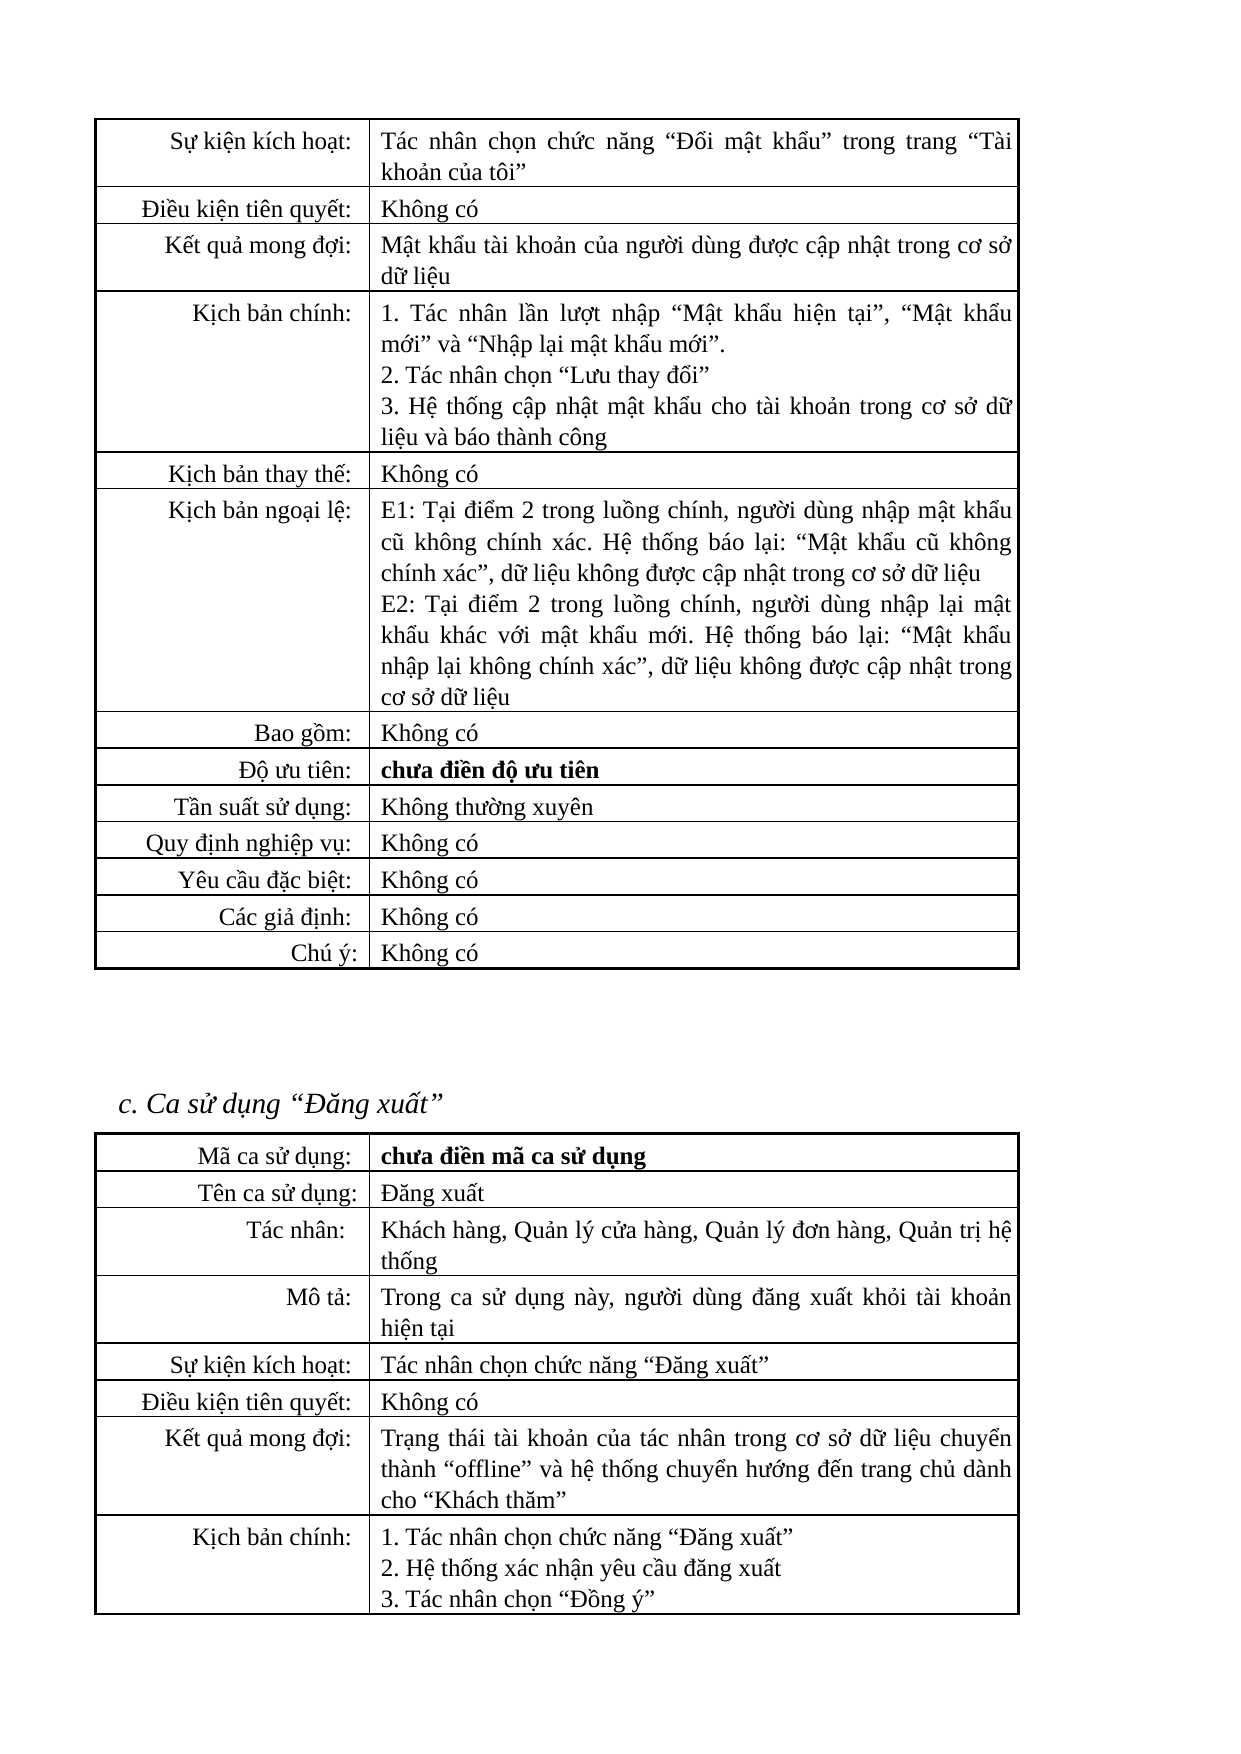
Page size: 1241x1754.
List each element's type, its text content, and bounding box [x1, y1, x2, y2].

table_cell 1. Tác nhân lần lượt nhập “Mật khẩu hiện tại”, “Mật khẩu mới” và “Nhập lại mật khẩu mới”. 2. Tác nhân chọn “Lưu thay đổi” 3. Hệ thống cập nhật mật khẩu cho tài khoản trong cơ sở dữ liệu và báo thành công [370, 292, 1017, 451]
table_cell Chú ý: [97, 932, 369, 967]
table_cell Tác nhân: [97, 1208, 369, 1274]
table_cell Điều kiện tiên quyết: [97, 187, 369, 222]
table_cell Không có [370, 453, 1017, 488]
table_cell Mô tả: [97, 1276, 369, 1342]
table_cell Tần suất sử dụng: [97, 786, 369, 821]
table_cell Quy định nghiệp vụ: [97, 822, 369, 857]
table_cell Các giả định: [97, 896, 369, 931]
table_cell Trạng thái tài khoản của tác nhân trong cơ sở dữ liệu chuyển thành “offline” và hệ thống chuyển hướng đến trang chủ dành cho “Khách thăm” [370, 1417, 1017, 1514]
table_cell Không có [370, 1381, 1017, 1416]
table_cell Khách hàng, Quản lý cửa hàng, Quản lý đơn hàng, Quản trị hệ thống [370, 1208, 1017, 1274]
table_cell Tên ca sử dụng: [97, 1172, 369, 1207]
table_cell Kết quả mong đợi: [97, 224, 369, 290]
table_cell Sự kiện kích hoạt: [97, 1344, 369, 1379]
table_cell Kịch bản chính: [97, 1516, 369, 1613]
table_cell Kịch bản ngoại lệ: [97, 489, 369, 711]
table_cell Không có [370, 712, 1017, 747]
table_cell Tác nhân chọn chức năng “Đổi mật khẩu” trong trang “Tài khoản của tôi” [370, 120, 1017, 186]
table_cell Sự kiện kích hoạt: [97, 120, 369, 186]
table_cell E1: Tại điểm 2 trong luồng chính, người dùng nhập mật khẩu cũ không chính xác. Hệ thống báo lại: “Mật khẩu cũ không chính xác”, dữ liệu không được cập nhật trong cơ sở dữ liệu E2: Tại điểm 2 trong luồng chính, người dùng nhập lại mật khẩu khác với mật khẩu mới. Hệ thống báo lại: “Mật khẩu nhập lại không chính xác”, dữ liệu không được cập nhật trong cơ sở dữ liệu [370, 489, 1017, 711]
table_cell Không có [370, 187, 1017, 222]
table_cell Mật khẩu tài khoản của người dùng được cập nhật trong cơ sở dữ liệu [370, 224, 1017, 290]
table_cell 1. Tác nhân chọn chức năng “Đăng xuất” 2. Hệ thống xác nhận yêu cầu đăng xuất 3. Tác nhân chọn “Đồng ý” [370, 1516, 1017, 1613]
table_cell Không có [370, 932, 1017, 967]
table_cell Không thường xuyên [370, 786, 1017, 821]
table_cell Đăng xuất [370, 1172, 1017, 1207]
table_cell Điều kiện tiên quyết: [97, 1381, 369, 1416]
table_header chưa điền mã ca sử dụng [370, 1135, 1017, 1170]
table_cell Tác nhân chọn chức năng “Đăng xuất” [370, 1344, 1017, 1379]
table_cell Bao gồm: [97, 712, 369, 747]
table_cell chưa điền độ ưu tiên [370, 749, 1017, 784]
table_cell Không có [370, 859, 1017, 894]
table_cell Không có [370, 822, 1017, 857]
table_header Mã ca sử dụng: [97, 1135, 369, 1170]
table_cell Trong ca sử dụng này, người dùng đăng xuất khỏi tài khoản hiện tại [370, 1276, 1017, 1342]
table_cell Kết quả mong đợi: [97, 1417, 369, 1514]
table_cell Không có [370, 896, 1017, 931]
table_cell Kịch bản chính: [97, 292, 369, 451]
table_cell Độ ưu tiên: [97, 749, 369, 784]
table_cell Kịch bản thay thế: [97, 453, 369, 488]
subtitle c. Ca sử dụng “Đăng xuất” [118, 1086, 1122, 1119]
table_cell Yêu cầu đặc biệt: [97, 859, 369, 894]
